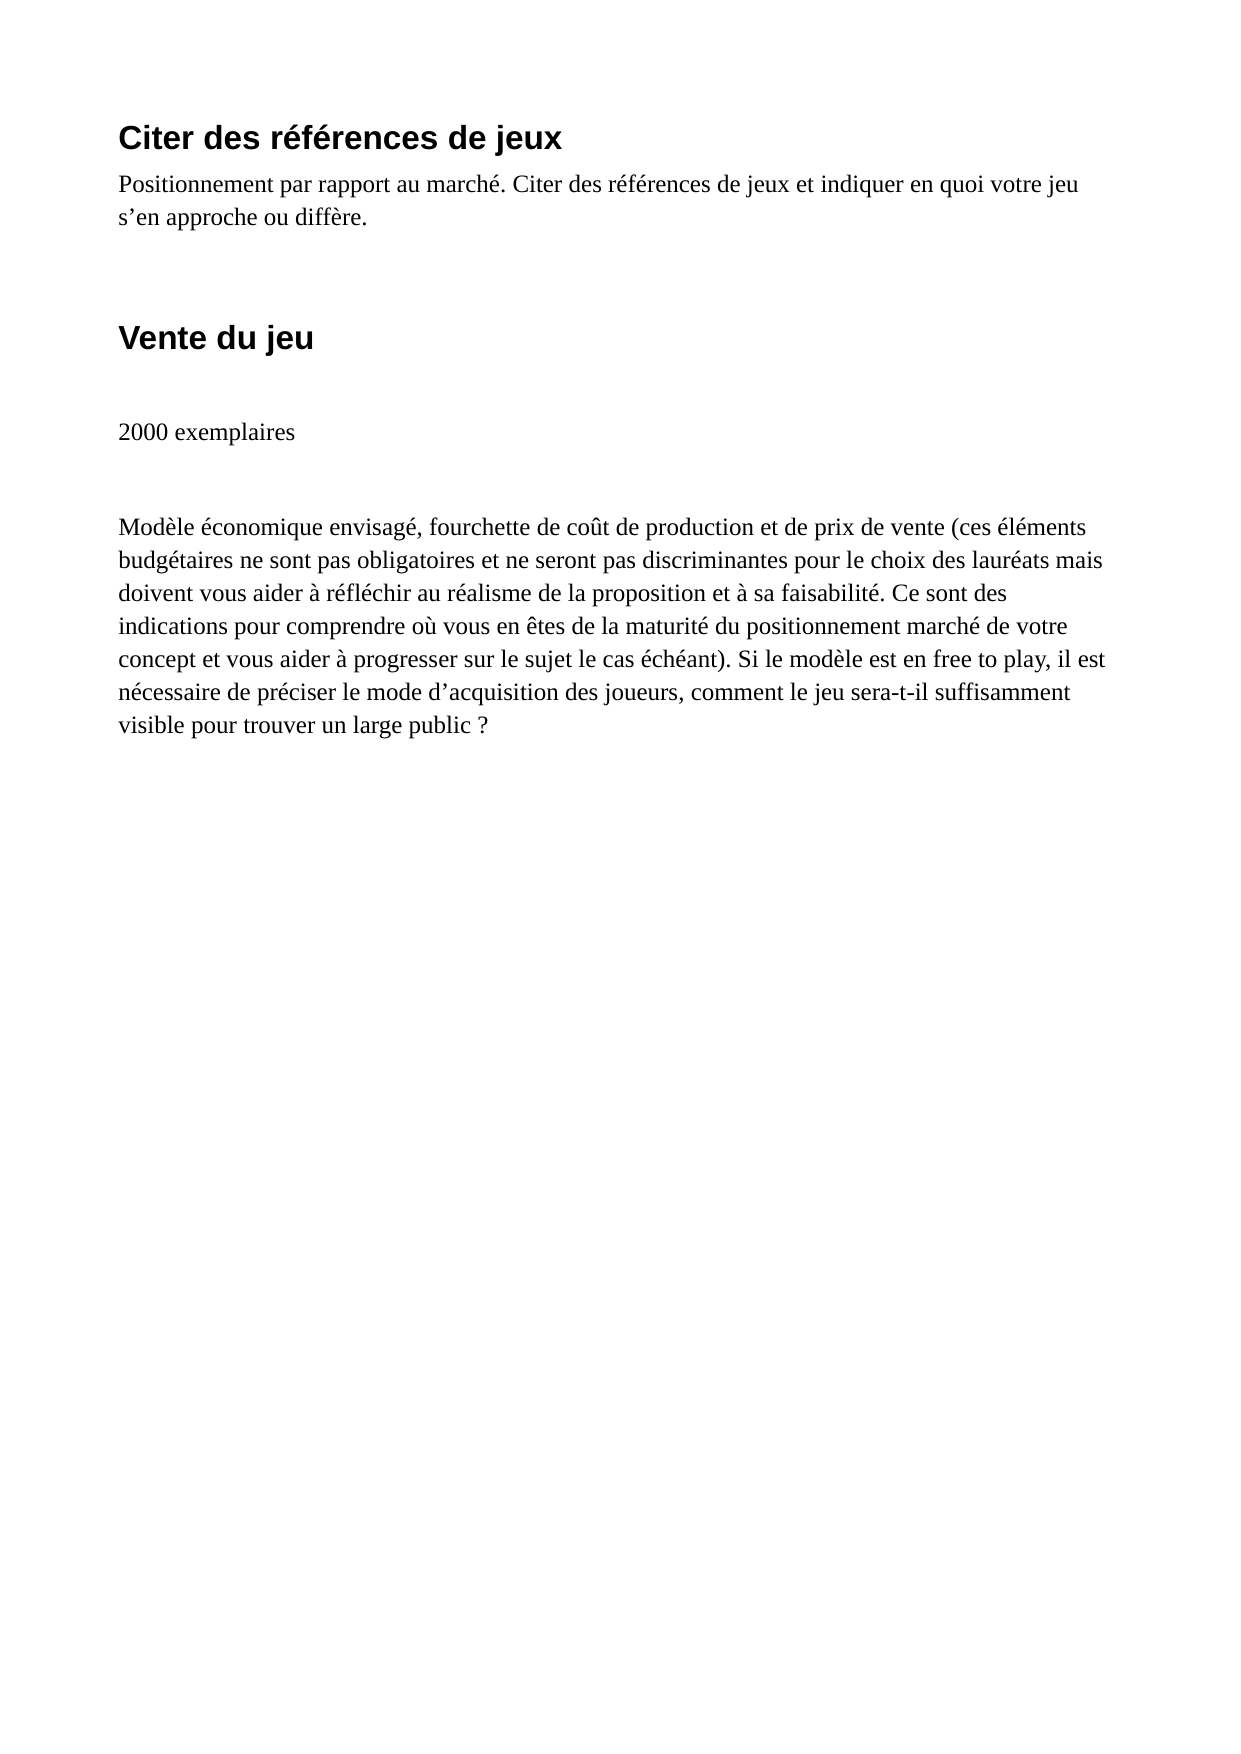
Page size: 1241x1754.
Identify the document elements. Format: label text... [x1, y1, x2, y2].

text Modèle économique envisagé, fourchette de coût de production et de prix de vente (ces éléments budgétaires ne sont pas obligatoires et ne seront pas discriminantes pour le choix des lauréats mais doivent vous aider à réfléchir au réalisme de la proposition et à sa faisabilité. Ce sont des indications pour comprendre où vous en êtes de la maturité du positionnement marché de votre concept et vous aider à progresser sur le sujet le cas échéant). Si le modèle est en free to play, il est nécessaire de préciser le mode d’acquisition des joueurs, comment le jeu sera-t-il suffisamment visible pour trouver un large public ? [118, 512, 1122, 739]
subtitle Vente du jeu [118, 318, 1122, 357]
subtitle Citer des références de jeux [118, 118, 1122, 157]
text 2000 exemplaires [118, 417, 1122, 445]
text Positionnement par rapport au marché. Citer des références de jeux et indiquer en quoi votre jeu s’en approche ou diffère. [118, 169, 1122, 231]
